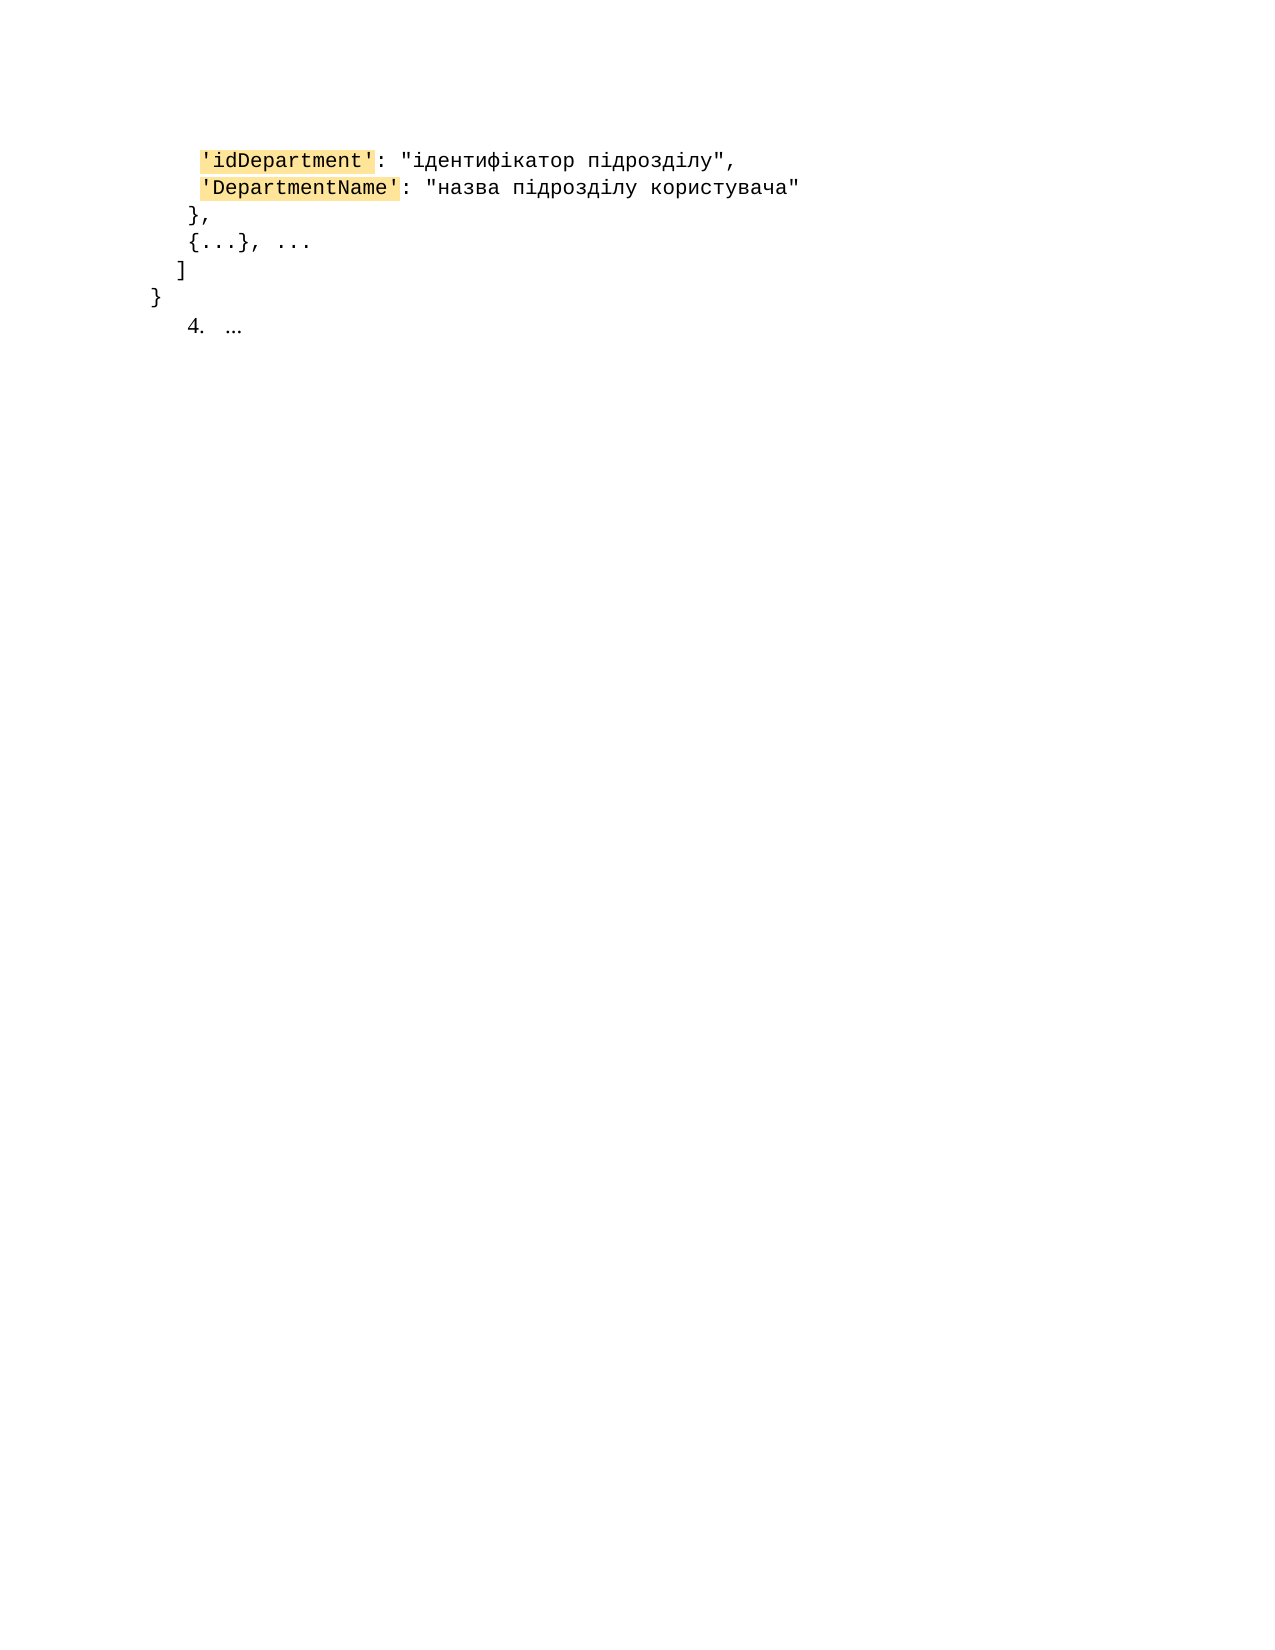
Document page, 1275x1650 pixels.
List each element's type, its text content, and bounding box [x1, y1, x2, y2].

text }, [150, 204, 1125, 228]
text ] [150, 259, 1125, 282]
text {...}, ... [150, 232, 1125, 255]
text 'DepartmentName': "назва підрозділу користувача" [150, 177, 1125, 201]
text } [150, 286, 1125, 309]
list ... [187, 313, 1125, 338]
text 'idDepartment': "ідентифікатор підрозділу", [150, 150, 1125, 174]
